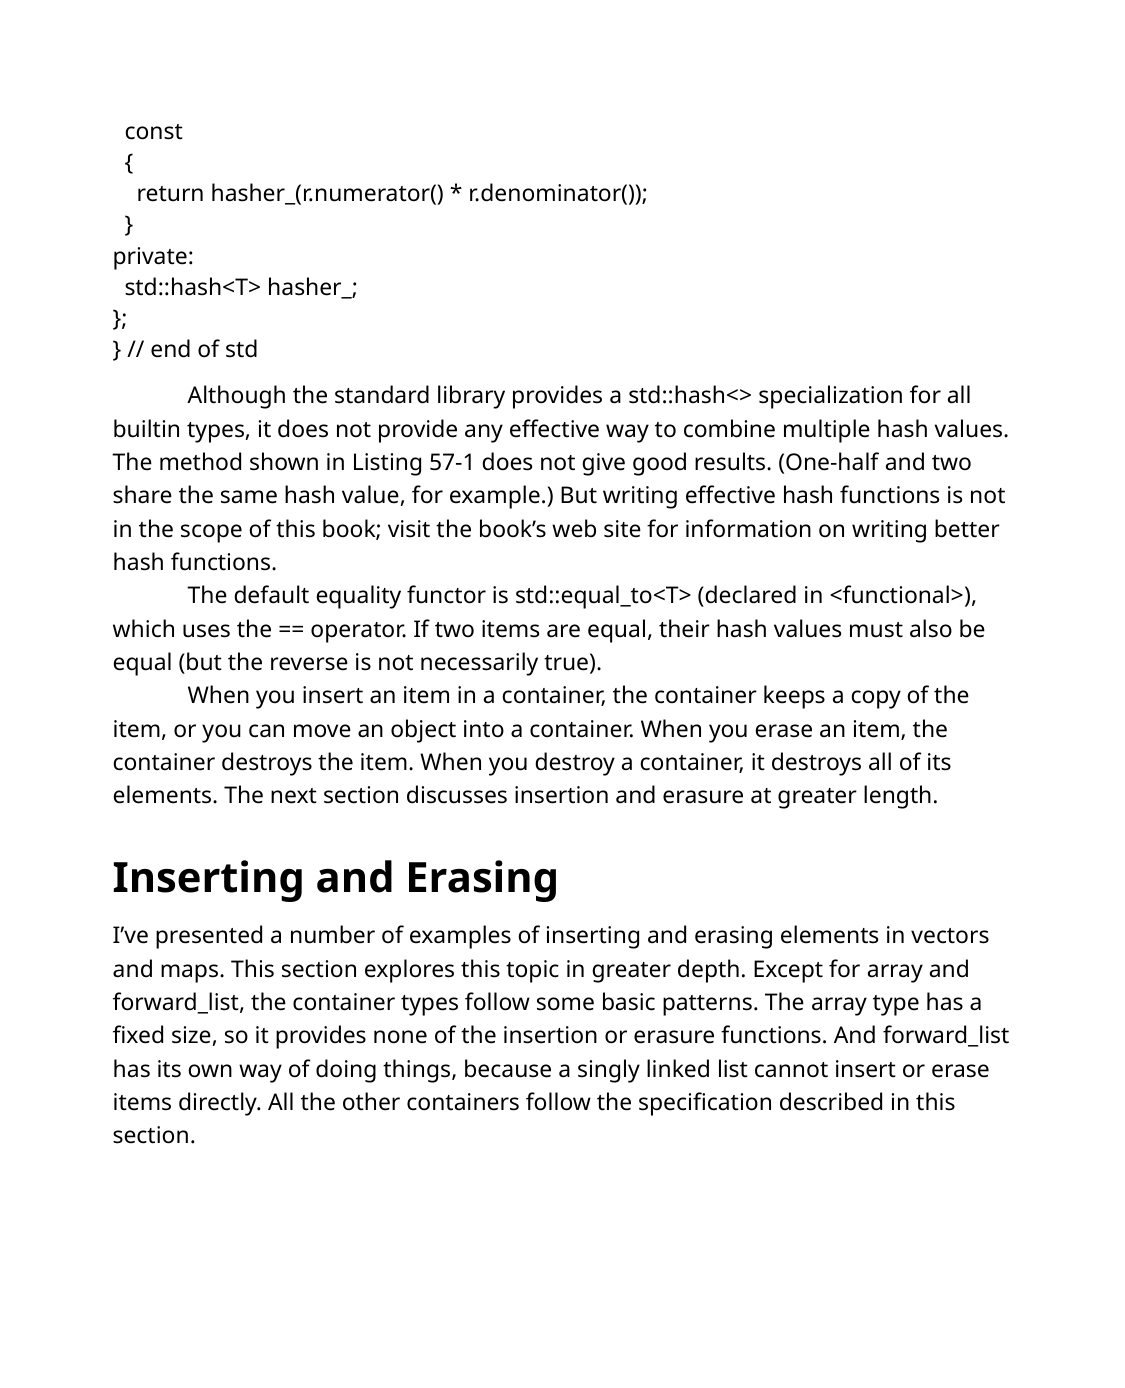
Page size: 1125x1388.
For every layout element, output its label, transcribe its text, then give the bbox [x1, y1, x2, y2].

text When you insert an item in a container, the container keeps a copy of the item, or you can move an object into a container. When you erase an item, the container destroys the item. When you destroy a container, it destroys all of its elements. The next section discusses insertion and erasure at greater length. [112, 677, 1012, 811]
text const [112, 115, 1012, 146]
text } [112, 208, 1012, 240]
text { [112, 146, 1012, 177]
text I’ve presented a number of examples of inserting and erasing elements in vectors and maps. This section explores this topic in greater depth. Except for array and forward_list, the container types follow some basic patterns. The array type has a fixed size, so it provides none of the insertion or erasure functions. And forward_list has its own way of doing things, because a singly linked list cannot insert or erase items directly. All the other containers follow the specification described in this section. [112, 917, 1012, 1151]
text } // end of std [112, 333, 1012, 365]
text std::hash<T> hasher_; [112, 271, 1012, 302]
subtitle Inserting and Erasing [112, 848, 1012, 905]
text private: [112, 240, 1012, 271]
text Although the standard library provides a std::hash<> specialization for all builtin types, it does not provide any effective way to combine multiple hash values. The method shown in Listing 57-1 does not give good results. (One-half and two share the same hash value, for example.) But writing effective hash functions is not in the scope of this book; visit the book’s web site for information on writing better hash functions. [112, 377, 1012, 577]
text }; [112, 302, 1012, 333]
text The default equality functor is std::equal_to<T> (declared in <functional>), which uses the == operator. If two items are equal, their hash values must also be equal (but the reverse is not necessarily true). [112, 577, 1012, 677]
text return hasher_(r.numerator() * r.denominator()); [112, 177, 1012, 208]
